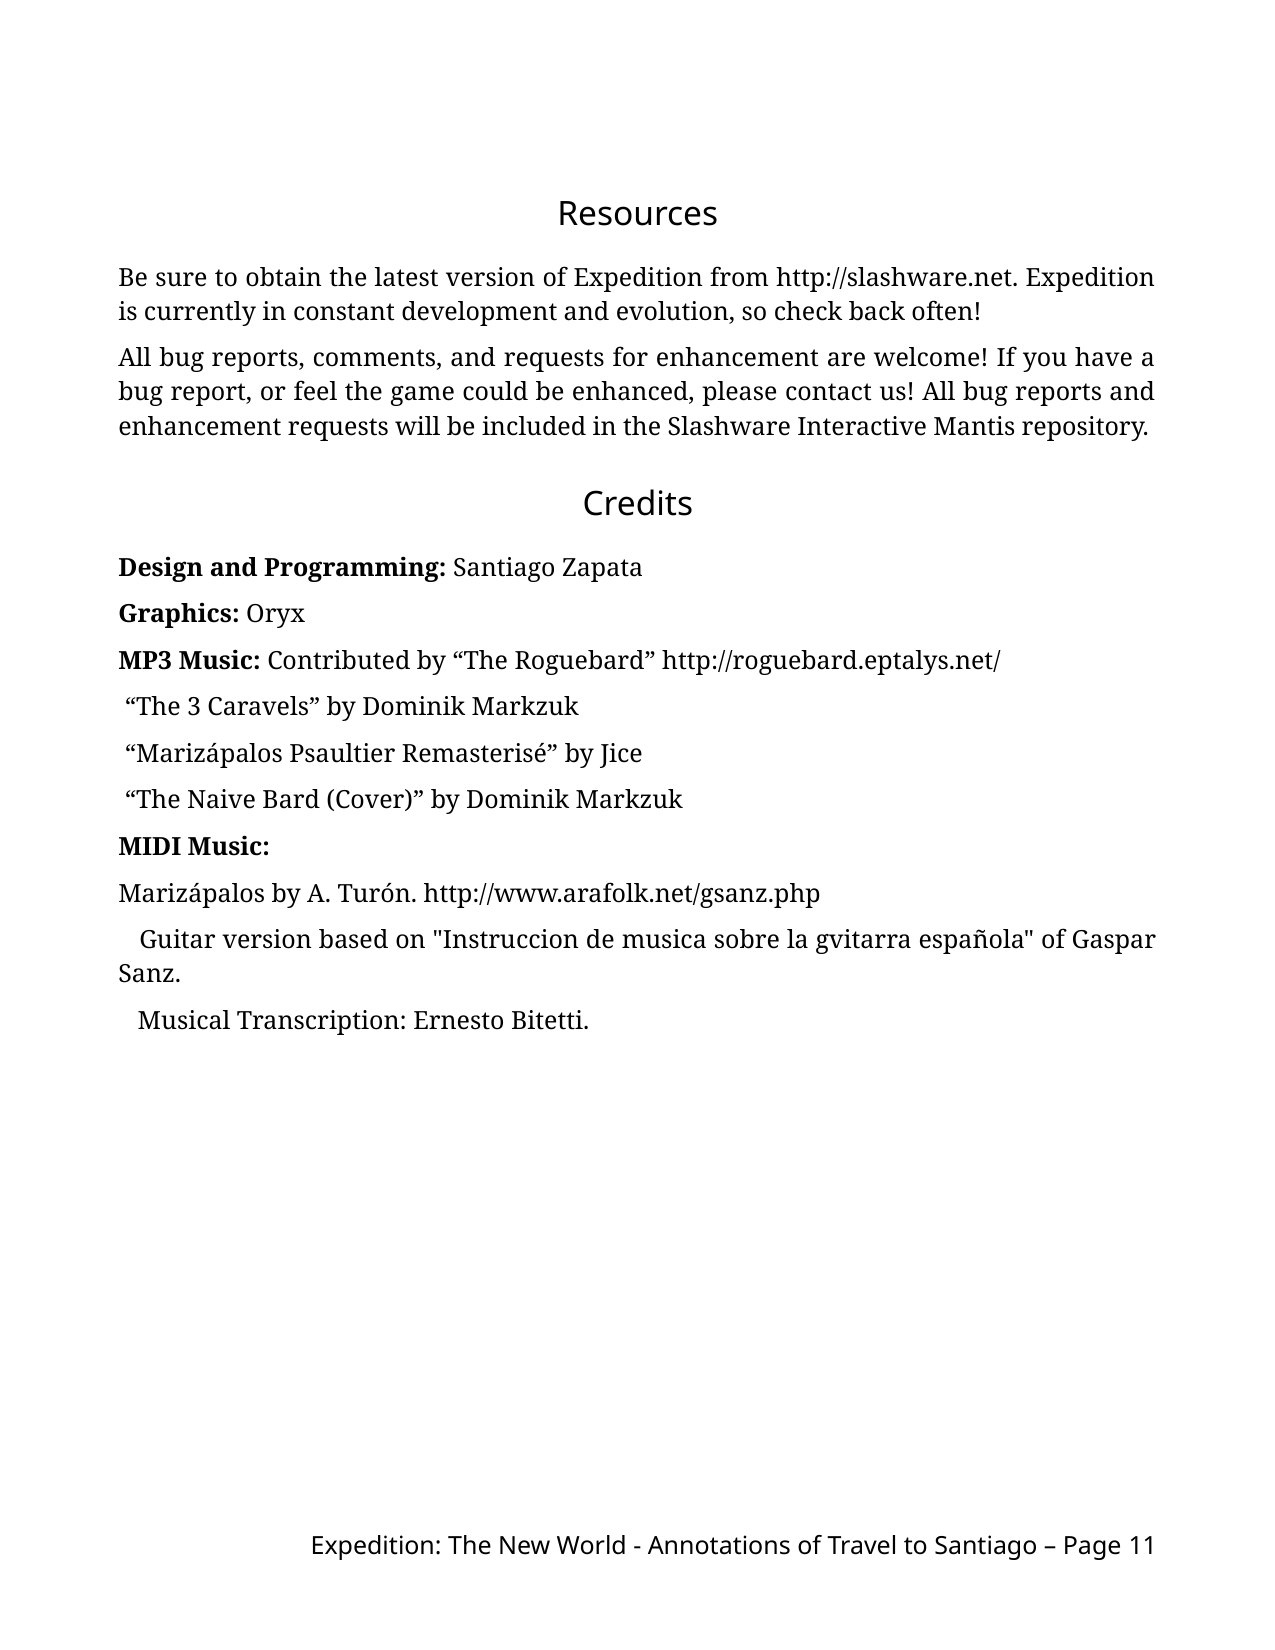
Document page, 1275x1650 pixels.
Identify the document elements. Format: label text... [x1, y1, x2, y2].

text Marizápalos by A. Turón. http://www.arafolk.net/gsanz.php [118, 875, 1157, 909]
text “The 3 Caravels” by Dominik Markzuk [118, 689, 1157, 723]
text Be sure to obtain the latest version of Expedition from http://slashware.net. Expedition is currently in constant development and evolution, so check back often! [118, 259, 1157, 327]
text Musical Transcription: Ernesto Bitetti. [118, 1002, 1157, 1037]
text MP3 Music: Contributed by “The Roguebard” http://roguebard.eptalys.net/ [118, 642, 1157, 677]
text MIDI Music: [118, 829, 1157, 863]
subtitle Credits [118, 479, 1157, 525]
text “Marizápalos Psaultier Remasterisé” by Jice [118, 736, 1157, 770]
subtitle Resources [118, 189, 1157, 235]
text Guitar version based on "Instruccion de musica sobre la gvitarra española" of Gaspar Sanz. [118, 922, 1157, 990]
text All bug reports, comments, and requests for enhancement are welcome! If you have a bug report, or feel the game could be enhanced, please contact us! All bug reports and enhancement requests will be included in the Slashware Interactive Mantis repository. [118, 340, 1157, 442]
text Design and Programming: Santiago Zapata [118, 549, 1157, 583]
text “The Naive Bard (Cover)” by Dominik Markzuk [118, 782, 1157, 816]
text Graphics: Oryx [118, 596, 1157, 630]
